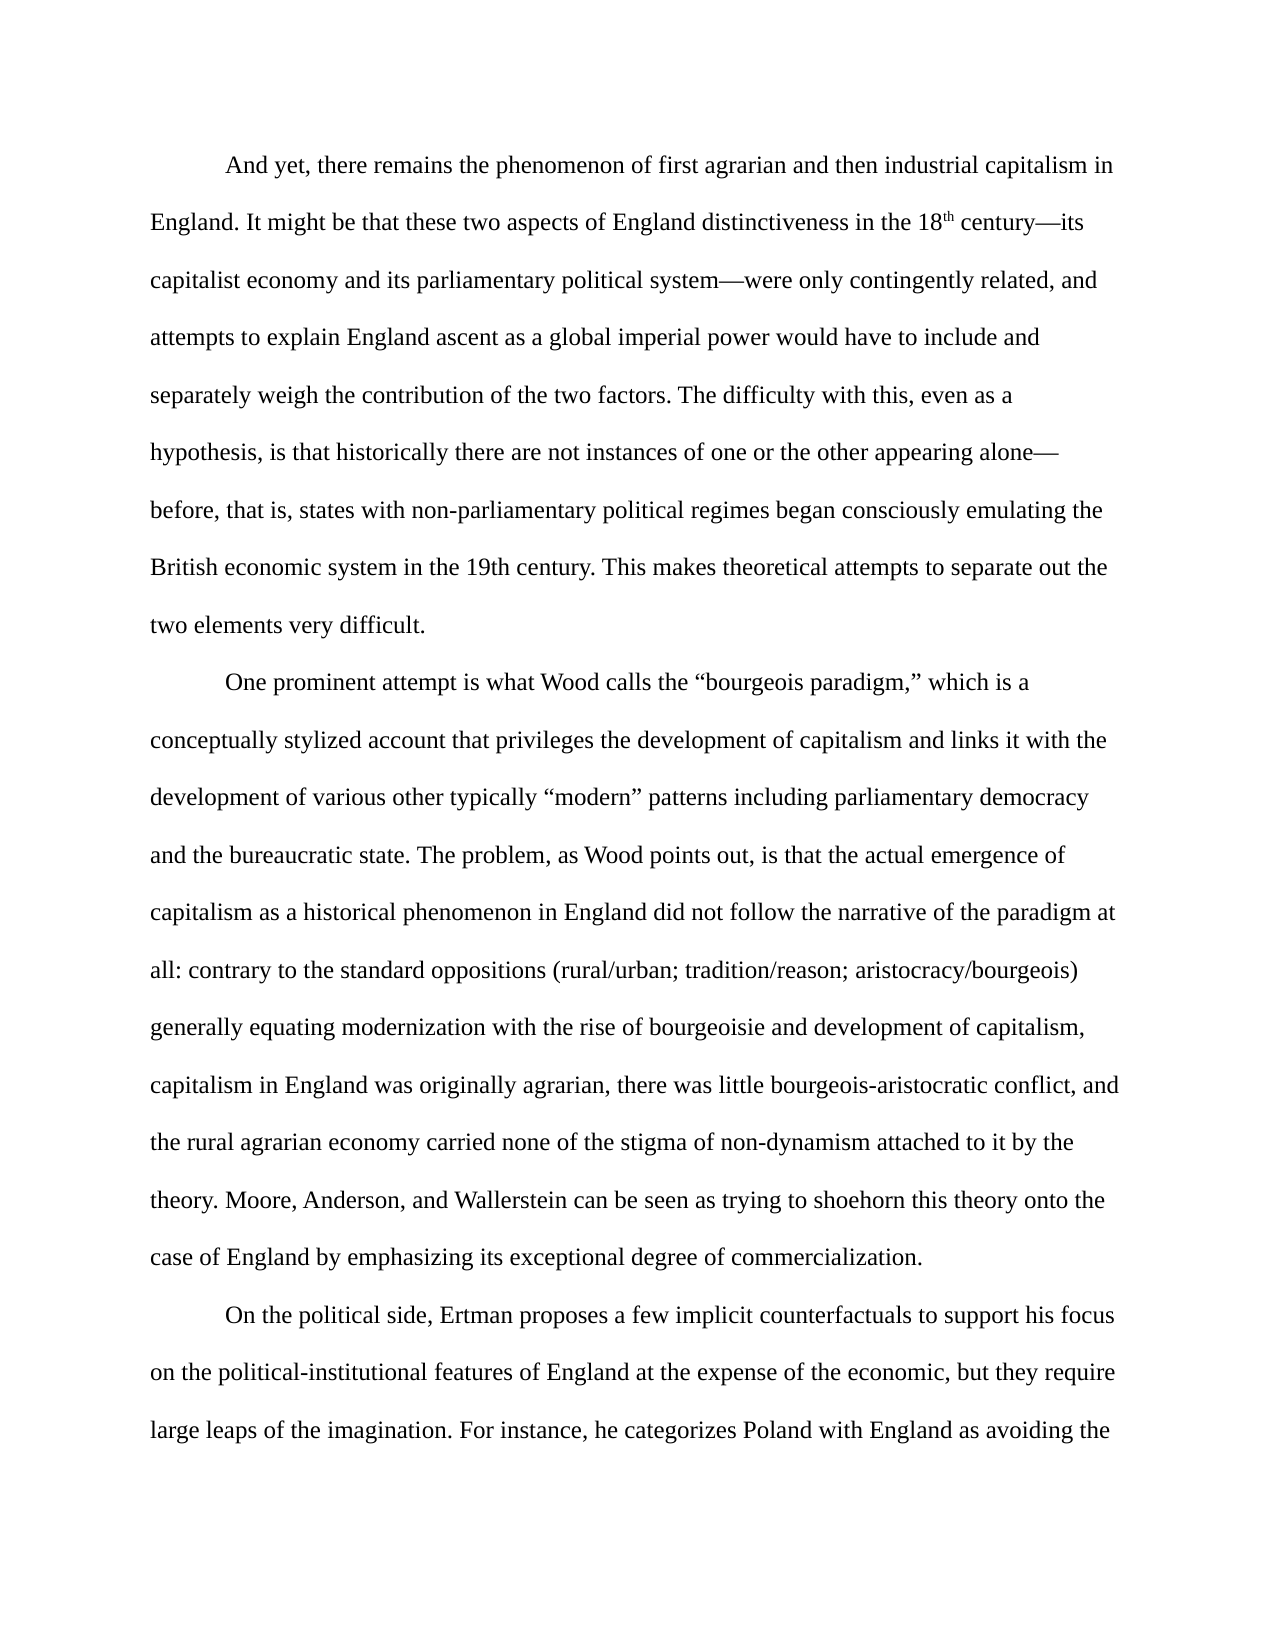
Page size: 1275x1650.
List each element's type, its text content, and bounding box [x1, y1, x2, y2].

text One prominent attempt is what Wood calls the “bourgeois paradigm,” which is a conceptually stylized account that privileges the development of capitalism and links it with the development of various other typically “modern” patterns including parliamentary democracy and the bureaucratic state. The problem, as Wood points out, is that the actual emergence of capitalism as a historical phenomenon in England did not follow the narrative of the paradigm at all: contrary to the standard oppositions (rural/urban; tradition/reason; aristocracy/bourgeois) generally equating modernization with the rise of bourgeoisie and development of capitalism, capitalism in England was originally agrarian, there was little bourgeois-aristocratic conflict, and the rural agrarian economy carried none of the stigma of non-dynamism attached to it by the theory. Moore, Anderson, and Wallerstein can be seen as trying to shoehorn this theory onto the case of England by emphasizing its exceptional degree of commercialization. [150, 667, 1125, 1271]
text On the political side, Ertman proposes a few implicit counterfactuals to support his focus on the political-institutional features of England at the expense of the economic, but they require large leaps of the imagination. For instance, he categorizes Poland with England as avoiding the [150, 1300, 1125, 1444]
text And yet, there remains the phenomenon of first agrarian and then industrial capitalism in England. It might be that these two aspects of England distinctiveness in the 18th century—its capitalist economy and its parliamentary political system—were only contingently related, and attempts to explain England ascent as a global imperial power would have to include and separately weigh the contribution of the two factors. The difficulty with this, even as a hypothesis, is that historically there are not instances of one or the other appearing alone—before, that is, states with non-parliamentary political regimes began consciously emulating the British economic system in the 19th century. This makes theoretical attempts to separate out the two elements very difficult. [150, 150, 1125, 639]
